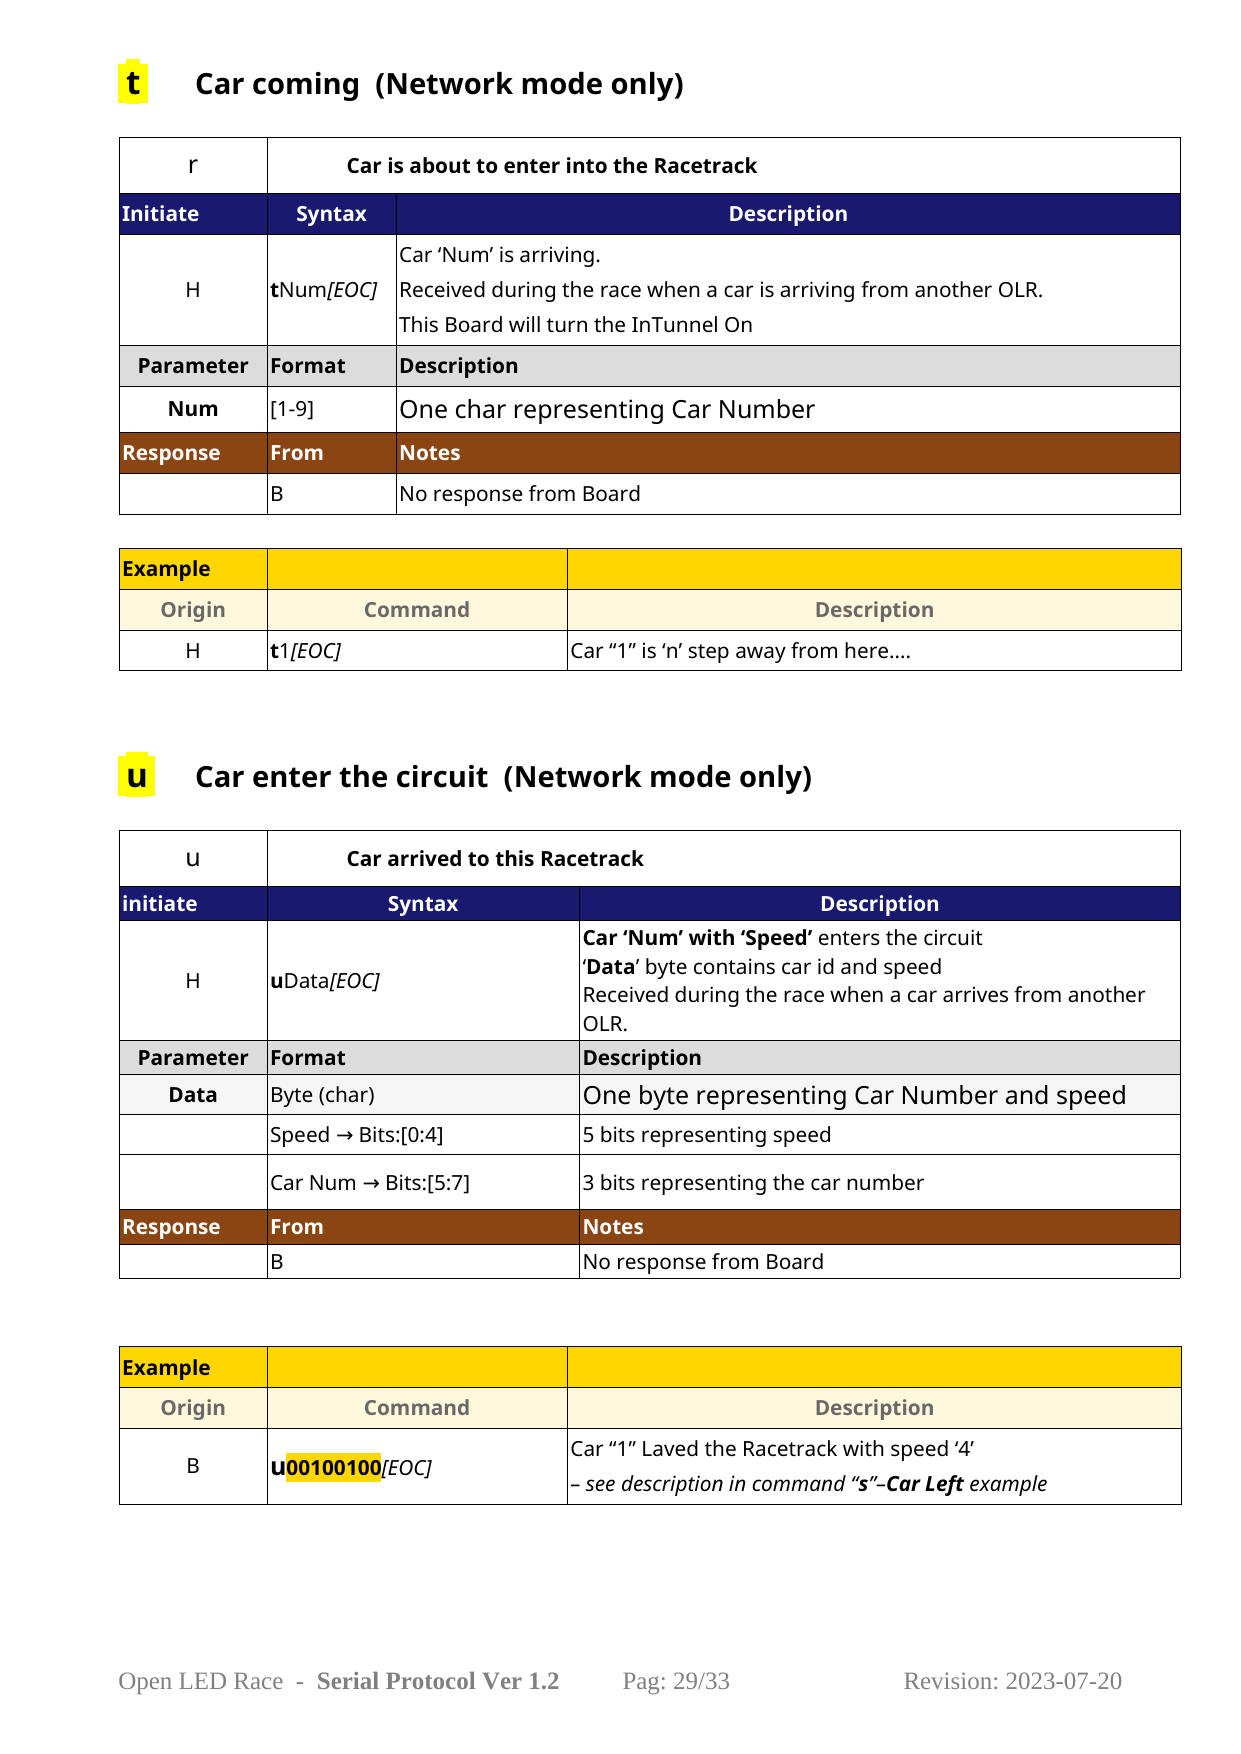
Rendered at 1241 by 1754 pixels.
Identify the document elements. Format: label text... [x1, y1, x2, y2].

table_cell B [268, 474, 396, 514]
table_cell Description [568, 1388, 1181, 1428]
table_cell Format [268, 346, 396, 386]
table_cell Description [397, 194, 1180, 234]
table_cell Car ‘Num’ with ‘Speed’ enters the circuit ‘Data’ byte contains car id and speed Received during the race when a car arrives from another OLR. [580, 921, 1180, 1040]
table_cell Syntax [268, 194, 396, 234]
table_cell From [268, 1210, 579, 1244]
table_cell Origin [120, 590, 267, 629]
table_header [568, 1347, 1181, 1387]
subtitle t Car coming (Network mode only) [118, 59, 1181, 104]
table_cell u00100100[EOC] [268, 1429, 567, 1504]
table_cell H [120, 921, 267, 1040]
table_cell From [268, 433, 396, 473]
table_cell [120, 1245, 267, 1278]
table_cell Car “1” Laved the Racetrack with speed ‘4’ – see description in command “s”–Car Left example [568, 1429, 1181, 1504]
table_cell 3 bits representing the car number [580, 1155, 1180, 1209]
table_cell Syntax [268, 887, 579, 920]
table_cell uData[EOC] [268, 921, 579, 1040]
table_header Example [120, 1347, 267, 1387]
table_cell Byte (char) [268, 1075, 579, 1114]
table_header [268, 549, 567, 589]
table_cell 5 bits representing speed [580, 1115, 1180, 1154]
table_cell tNum[EOC] [268, 235, 396, 345]
table_cell Description [580, 887, 1180, 920]
table_header Car arrived to this Racetrack [268, 831, 1180, 886]
table_cell Parameter [120, 346, 267, 386]
table_cell B [120, 1429, 267, 1504]
table_cell Format [268, 1041, 579, 1074]
table_cell Notes [397, 433, 1180, 473]
table_cell initiate [120, 887, 267, 920]
table_cell One byte representing Car Number and speed [580, 1075, 1180, 1114]
table_cell [120, 1115, 267, 1154]
table_cell Num [120, 387, 267, 432]
table_cell Description [568, 590, 1181, 629]
table_header Car is about to enter into the Racetrack [268, 138, 1180, 193]
table_cell Command [268, 1388, 567, 1428]
table_header u [120, 831, 267, 886]
table_cell No response from Board [397, 474, 1180, 514]
table_cell Command [268, 590, 567, 629]
table_header r [120, 138, 267, 193]
table_cell H [120, 631, 267, 670]
table_cell One char representing Car Number [397, 387, 1180, 432]
table_header [568, 549, 1181, 589]
table_cell Description [397, 346, 1180, 386]
table_cell Initiate [120, 194, 267, 234]
table_cell Car Num → Bits:[5:7] [268, 1155, 579, 1209]
table_cell No response from Board [580, 1245, 1180, 1278]
table_cell Notes [580, 1210, 1180, 1244]
table_cell t1[EOC] [268, 631, 567, 670]
table_cell Response [120, 1210, 267, 1244]
table_cell [1-9] [268, 387, 396, 432]
table_cell Origin [120, 1388, 267, 1428]
table_cell Response [120, 433, 267, 473]
table_cell B [268, 1245, 579, 1278]
table_cell Car “1” is ‘n’ step away from here…. [568, 631, 1181, 670]
table_cell Speed → Bits:[0:4] [268, 1115, 579, 1154]
table_header [268, 1347, 567, 1387]
table_cell Data [120, 1075, 267, 1114]
table_cell [120, 474, 267, 514]
table_cell Car ‘Num’ is arriving. Received during the race when a car is arriving from another OLR. This Board will turn the InTunnel On [397, 235, 1180, 345]
subtitle u Car enter the circuit (Network mode only) [118, 752, 1181, 797]
table_cell H [120, 235, 267, 345]
table_cell Description [580, 1041, 1180, 1074]
table_cell [120, 1155, 267, 1209]
table_header Example [120, 549, 267, 589]
table_cell Parameter [120, 1041, 267, 1074]
